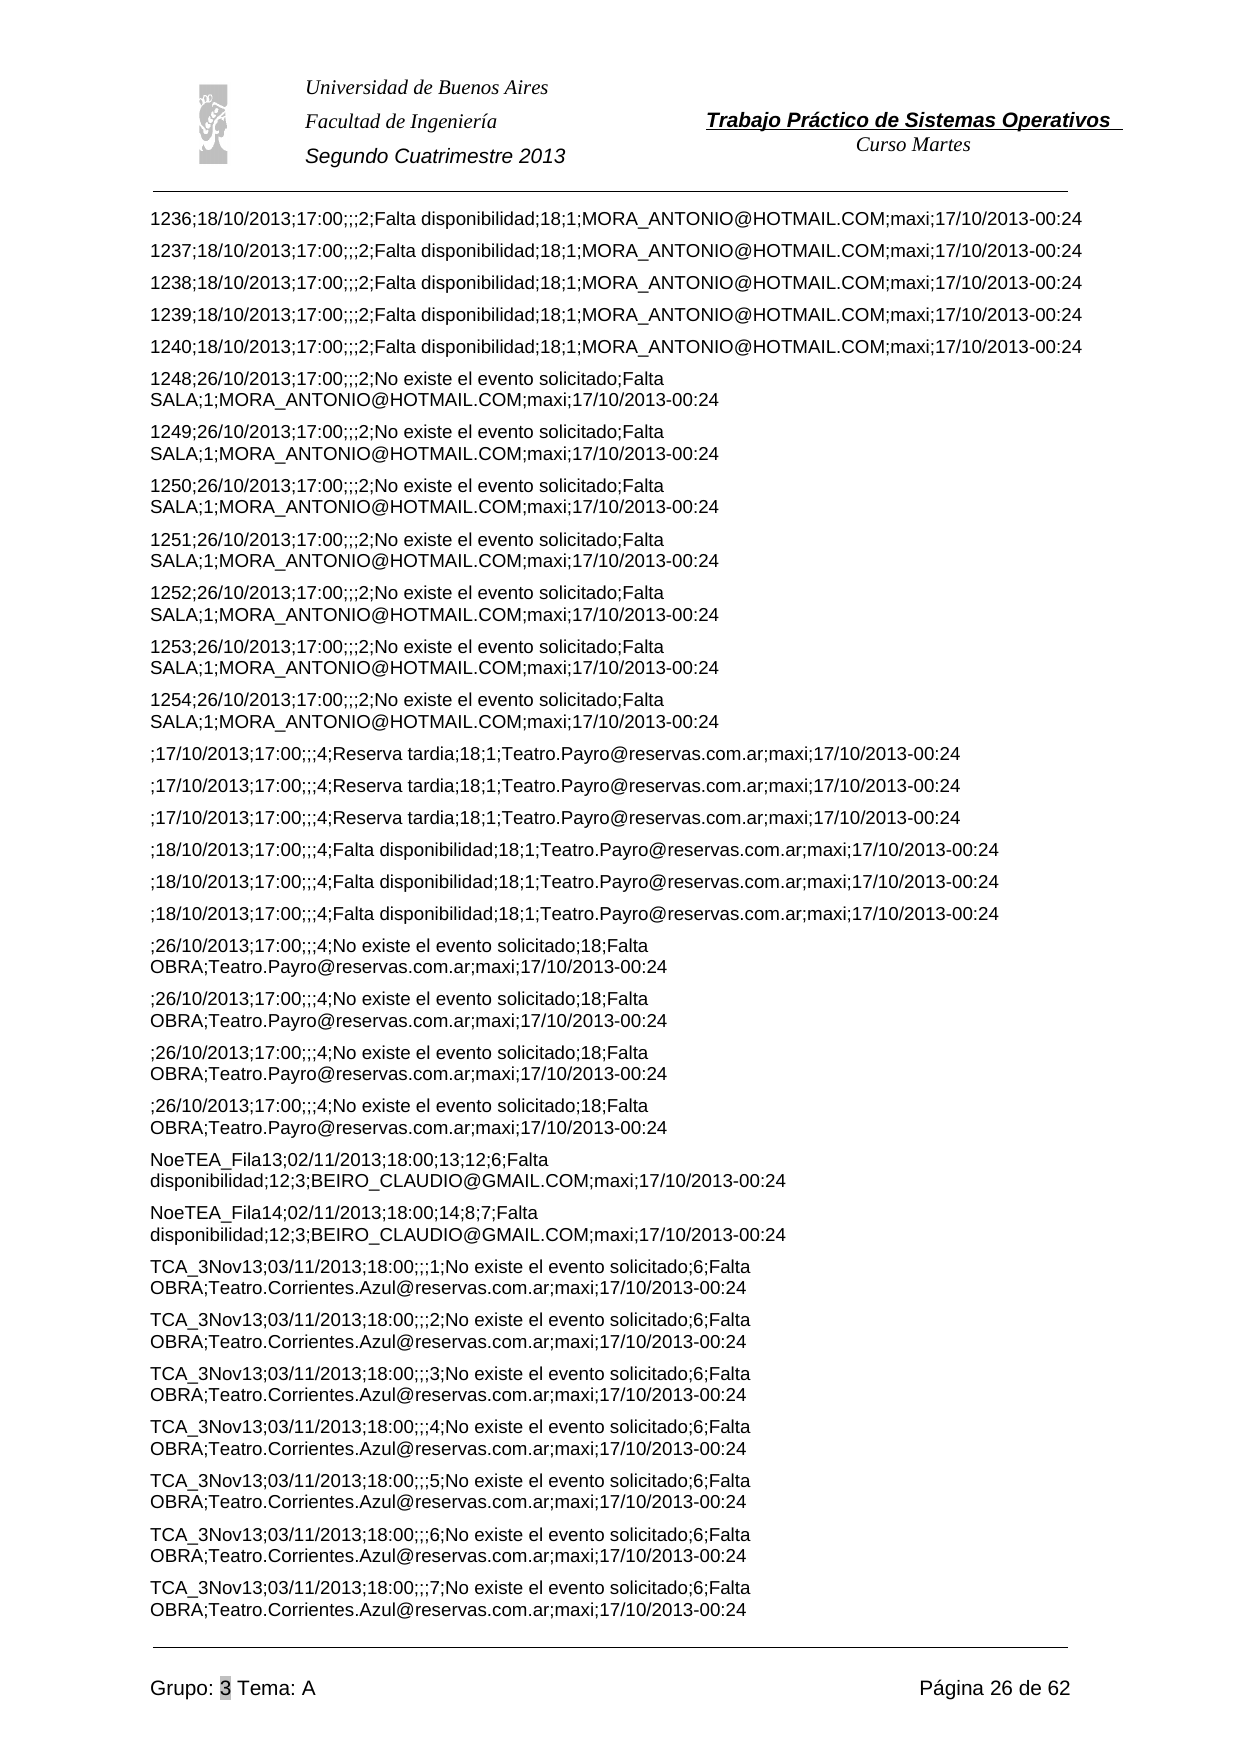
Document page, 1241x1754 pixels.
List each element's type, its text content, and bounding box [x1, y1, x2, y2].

text ;26/10/2013;17:00;;;4;No existe el evento solicitado;18;Falta OBRA;Teatro.Payro@reservas.com.ar;maxi;17/10/2013-00:24 [150, 934, 1090, 977]
text ;18/10/2013;17:00;;;4;Falta disponibilidad;18;1;Teatro.Payro@reservas.com.ar;maxi;17/10/2013-00:24 [150, 870, 1090, 892]
text ;18/10/2013;17:00;;;4;Falta disponibilidad;18;1;Teatro.Payro@reservas.com.ar;maxi;17/10/2013-00:24 [150, 902, 1090, 924]
text 1238;18/10/2013;17:00;;;2;Falta disponibilidad;18;1;MORA_ANTONIO@HOTMAIL.COM;maxi;17/10/2013-00:24 [150, 272, 1090, 293]
text 1250;26/10/2013;17:00;;;2;No existe el evento solicitado;Falta SALA;1;MORA_ANTONIO@HOTMAIL.COM;maxi;17/10/2013-00:24 [150, 475, 1090, 518]
text NoeTEA_Fila13;02/11/2013;18:00;13;12;6;Falta disponibilidad;12;3;BEIRO_CLAUDIO@GMAIL.COM;maxi;17/10/2013-00:24 [150, 1148, 1090, 1192]
text ;17/10/2013;17:00;;;4;Reserva tardia;18;1;Teatro.Payro@reservas.com.ar;maxi;17/10/2013-00:24 [150, 806, 1090, 828]
text TCA_3Nov13;03/11/2013;18:00;;;7;No existe el evento solicitado;6;Falta OBRA;Teatro.Corrientes.Azul@reservas.com.ar;maxi;17/10/2013-00:24 [150, 1577, 1090, 1620]
text 1252;26/10/2013;17:00;;;2;No existe el evento solicitado;Falta SALA;1;MORA_ANTONIO@HOTMAIL.COM;maxi;17/10/2013-00:24 [150, 582, 1090, 625]
text TCA_3Nov13;03/11/2013;18:00;;;2;No existe el evento solicitado;6;Falta OBRA;Teatro.Corrientes.Azul@reservas.com.ar;maxi;17/10/2013-00:24 [150, 1309, 1090, 1352]
text TCA_3Nov13;03/11/2013;18:00;;;4;No existe el evento solicitado;6;Falta OBRA;Teatro.Corrientes.Azul@reservas.com.ar;maxi;17/10/2013-00:24 [150, 1416, 1090, 1459]
text 1236;18/10/2013;17:00;;;2;Falta disponibilidad;18;1;MORA_ANTONIO@HOTMAIL.COM;maxi;17/10/2013-00:24 [150, 208, 1090, 229]
text TCA_3Nov13;03/11/2013;18:00;;;5;No existe el evento solicitado;6;Falta OBRA;Teatro.Corrientes.Azul@reservas.com.ar;maxi;17/10/2013-00:24 [150, 1470, 1090, 1513]
text TCA_3Nov13;03/11/2013;18:00;;;6;No existe el evento solicitado;6;Falta OBRA;Teatro.Corrientes.Azul@reservas.com.ar;maxi;17/10/2013-00:24 [150, 1523, 1090, 1566]
text ;26/10/2013;17:00;;;4;No existe el evento solicitado;18;Falta OBRA;Teatro.Payro@reservas.com.ar;maxi;17/10/2013-00:24 [150, 1095, 1090, 1138]
text ;17/10/2013;17:00;;;4;Reserva tardia;18;1;Teatro.Payro@reservas.com.ar;maxi;17/10/2013-00:24 [150, 774, 1090, 796]
text 1237;18/10/2013;17:00;;;2;Falta disponibilidad;18;1;MORA_ANTONIO@HOTMAIL.COM;maxi;17/10/2013-00:24 [150, 240, 1090, 261]
text 1248;26/10/2013;17:00;;;2;No existe el evento solicitado;Falta SALA;1;MORA_ANTONIO@HOTMAIL.COM;maxi;17/10/2013-00:24 [150, 368, 1090, 411]
text 1251;26/10/2013;17:00;;;2;No existe el evento solicitado;Falta SALA;1;MORA_ANTONIO@HOTMAIL.COM;maxi;17/10/2013-00:24 [150, 528, 1090, 571]
text 1253;26/10/2013;17:00;;;2;No existe el evento solicitado;Falta SALA;1;MORA_ANTONIO@HOTMAIL.COM;maxi;17/10/2013-00:24 [150, 635, 1090, 678]
text 1249;26/10/2013;17:00;;;2;No existe el evento solicitado;Falta SALA;1;MORA_ANTONIO@HOTMAIL.COM;maxi;17/10/2013-00:24 [150, 421, 1090, 464]
text ;26/10/2013;17:00;;;4;No existe el evento solicitado;18;Falta OBRA;Teatro.Payro@reservas.com.ar;maxi;17/10/2013-00:24 [150, 988, 1090, 1031]
text ;17/10/2013;17:00;;;4;Reserva tardia;18;1;Teatro.Payro@reservas.com.ar;maxi;17/10/2013-00:24 [150, 742, 1090, 764]
text TCA_3Nov13;03/11/2013;18:00;;;3;No existe el evento solicitado;6;Falta OBRA;Teatro.Corrientes.Azul@reservas.com.ar;maxi;17/10/2013-00:24 [150, 1363, 1090, 1406]
picture [198, 82, 231, 166]
text ;26/10/2013;17:00;;;4;No existe el evento solicitado;18;Falta OBRA;Teatro.Payro@reservas.com.ar;maxi;17/10/2013-00:24 [150, 1041, 1090, 1084]
text 1239;18/10/2013;17:00;;;2;Falta disponibilidad;18;1;MORA_ANTONIO@HOTMAIL.COM;maxi;17/10/2013-00:24 [150, 304, 1090, 325]
text ;18/10/2013;17:00;;;4;Falta disponibilidad;18;1;Teatro.Payro@reservas.com.ar;maxi;17/10/2013-00:24 [150, 838, 1090, 860]
text TCA_3Nov13;03/11/2013;18:00;;;1;No existe el evento solicitado;6;Falta OBRA;Teatro.Corrientes.Azul@reservas.com.ar;maxi;17/10/2013-00:24 [150, 1256, 1090, 1299]
text NoeTEA_Fila14;02/11/2013;18:00;14;8;7;Falta disponibilidad;12;3;BEIRO_CLAUDIO@GMAIL.COM;maxi;17/10/2013-00:24 [150, 1202, 1090, 1245]
text 1254;26/10/2013;17:00;;;2;No existe el evento solicitado;Falta SALA;1;MORA_ANTONIO@HOTMAIL.COM;maxi;17/10/2013-00:24 [150, 689, 1090, 732]
text 1240;18/10/2013;17:00;;;2;Falta disponibilidad;18;1;MORA_ANTONIO@HOTMAIL.COM;maxi;17/10/2013-00:24 [150, 336, 1090, 357]
